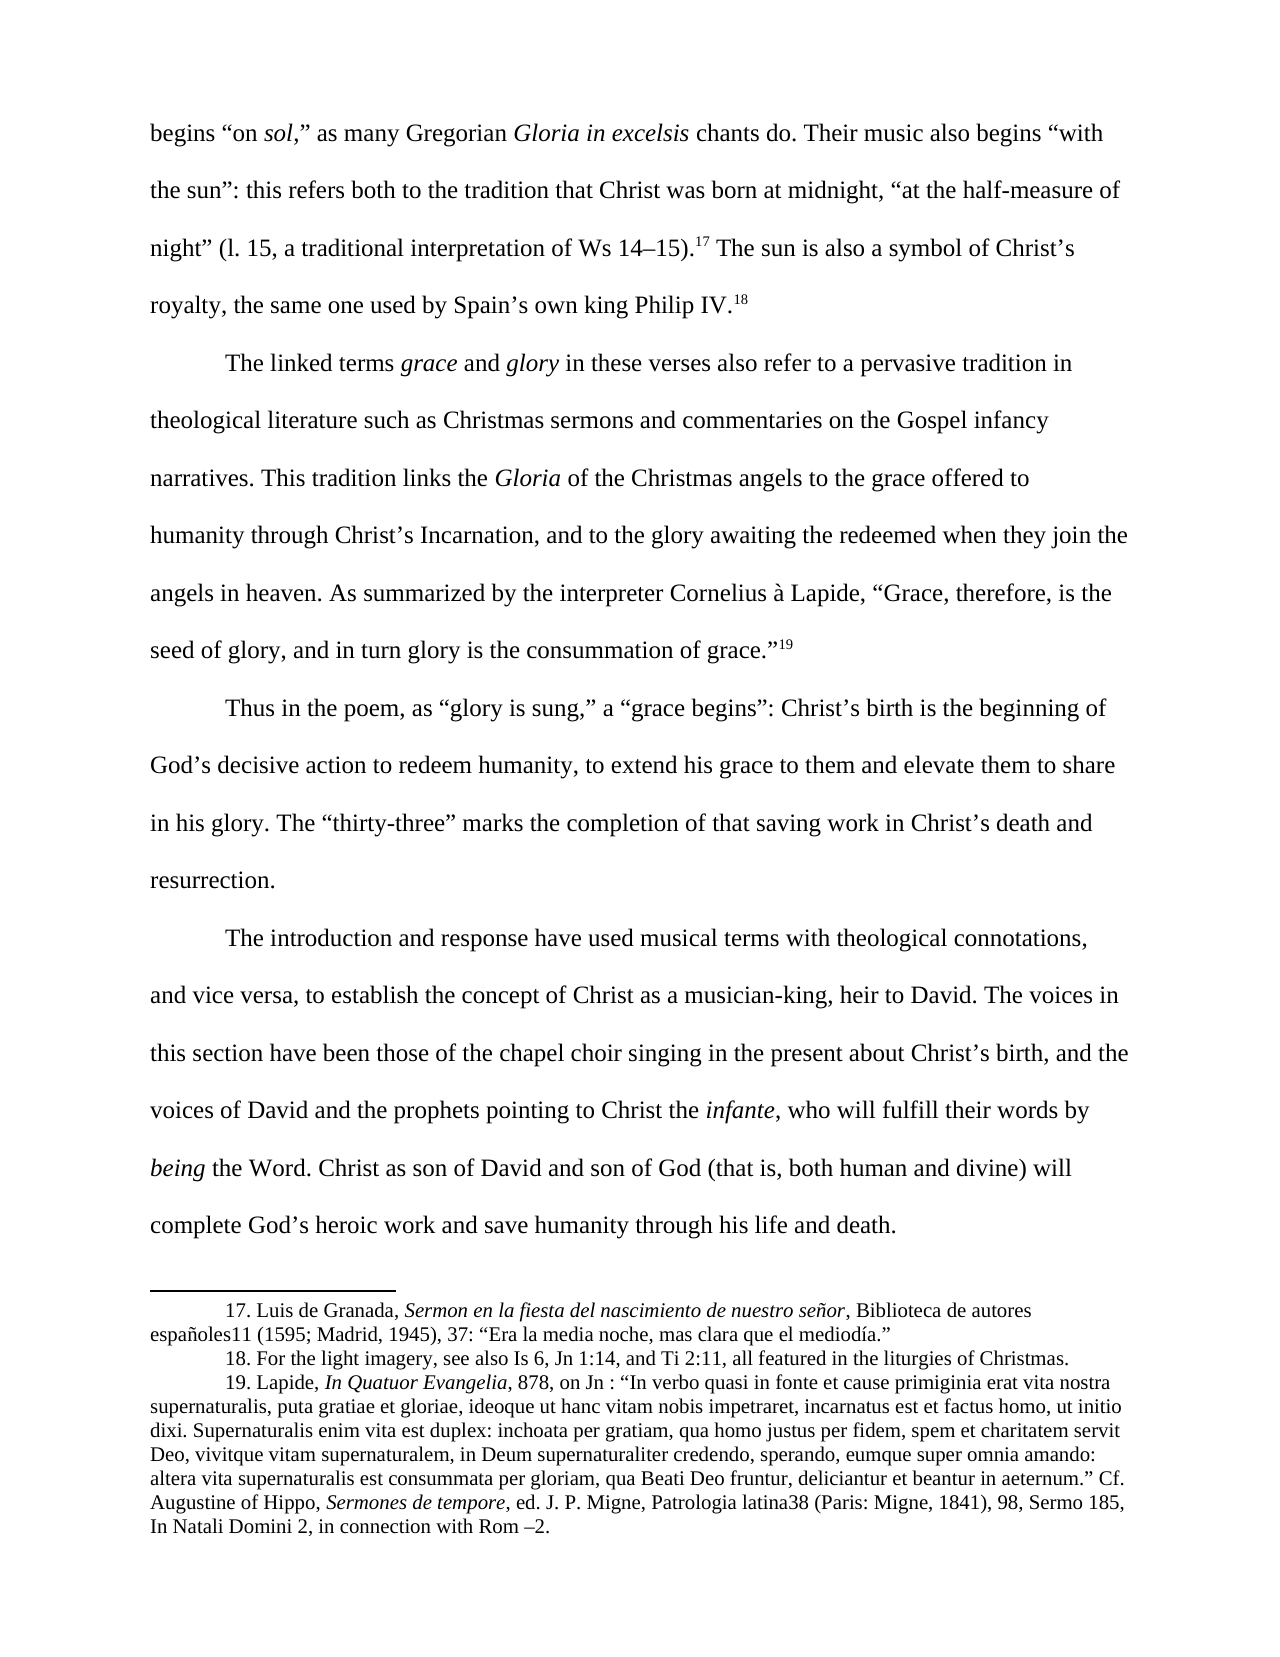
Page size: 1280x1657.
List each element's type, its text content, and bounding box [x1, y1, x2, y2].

text begins “on sol,” as many Gregorian Gloria in excelsis chants do. Their music also begins “with the sun”: this refers both to the tradition that Christ was born at midnight, “at the half-measure of night” (l. 15, a traditional interpretation of Ws 14–15). The sun is also a symbol of Christ’s royalty, the same one used by Spain’s own king Philip IV. [150, 118, 1130, 319]
text For the light imagery, see also Is 6, Jn 1:14, and Ti 2:11, all featured in the liturgies of Christmas. [150, 1346, 1130, 1370]
text The introduction and response have used musical terms with theological connotations, and vice versa, to establish the concept of Christ as a musician-king, heir to David. The voices in this section have been those of the chapel choir singing in the present about Christ’s birth, and the voices of David and the prophets pointing to Christ the infante, who will fulfill their words by being the Word. Christ as son of David and son of God (that is, both human and divine) will complete God’s heroic work and save humanity through his life and death. [150, 923, 1130, 1239]
text Lapide, In Quatuor Evangelia, 878, on Jn : “In verbo quasi in fonte et cause primiginia erat vita nostra supernaturalis, puta gratiae et gloriae, ideoque ut hanc vitam nobis impetraret, incarnatus est et factus homo, ut initio dixi. Supernaturalis enim vita est duplex: inchoata per gratiam, qua homo justus per fidem, spem et charitatem servit Deo, vivitque vitam supernaturalem, in Deum supernaturaliter credendo, sperando, eumque super omnia amando: altera vita supernaturalis est consummata per gloriam, qua Beati Deo fruntur, deliciantur et beantur in aeternum.” Cf. Augustine of Hippo, Sermones de tempore, ed. J. P. Migne, Patrologia latina38 (Paris: Migne, 1841), 98, Sermo 185, In Natali Domini 2, in connection with Rom –2. [150, 1370, 1130, 1538]
text Luis de Granada, Sermon en la fiesta del nascimiento de nuestro señor, Biblioteca de autores españoles11 (1595; Madrid, 1945), 37: “Era la media noche, mas clara que el mediodía.” [150, 1297, 1130, 1346]
text The linked terms grace and glory in these verses also refer to a pervasive tradition in theological literature such as Christmas sermons and commentaries on the Gospel infancy narratives. This tradition links the Gloria of the Christmas angels to the grace offered to humanity through Christ’s Incarnation, and to the glory awaiting the redeemed when they join the angels in heaven. As summarized by the interpreter Cornelius à Lapide, “Grace, therefore, is the seed of glory, and in turn glory is the consummation of grace.” [150, 348, 1130, 664]
text Thus in the poem, as “glory is sung,” a “grace begins”: Christ’s birth is the beginning of God’s decisive action to redeem humanity, to extend his grace to them and elevate them to share in his glory. The “thirty-three” marks the completion of that saving work in Christ’s death and resurrection. [150, 693, 1130, 894]
